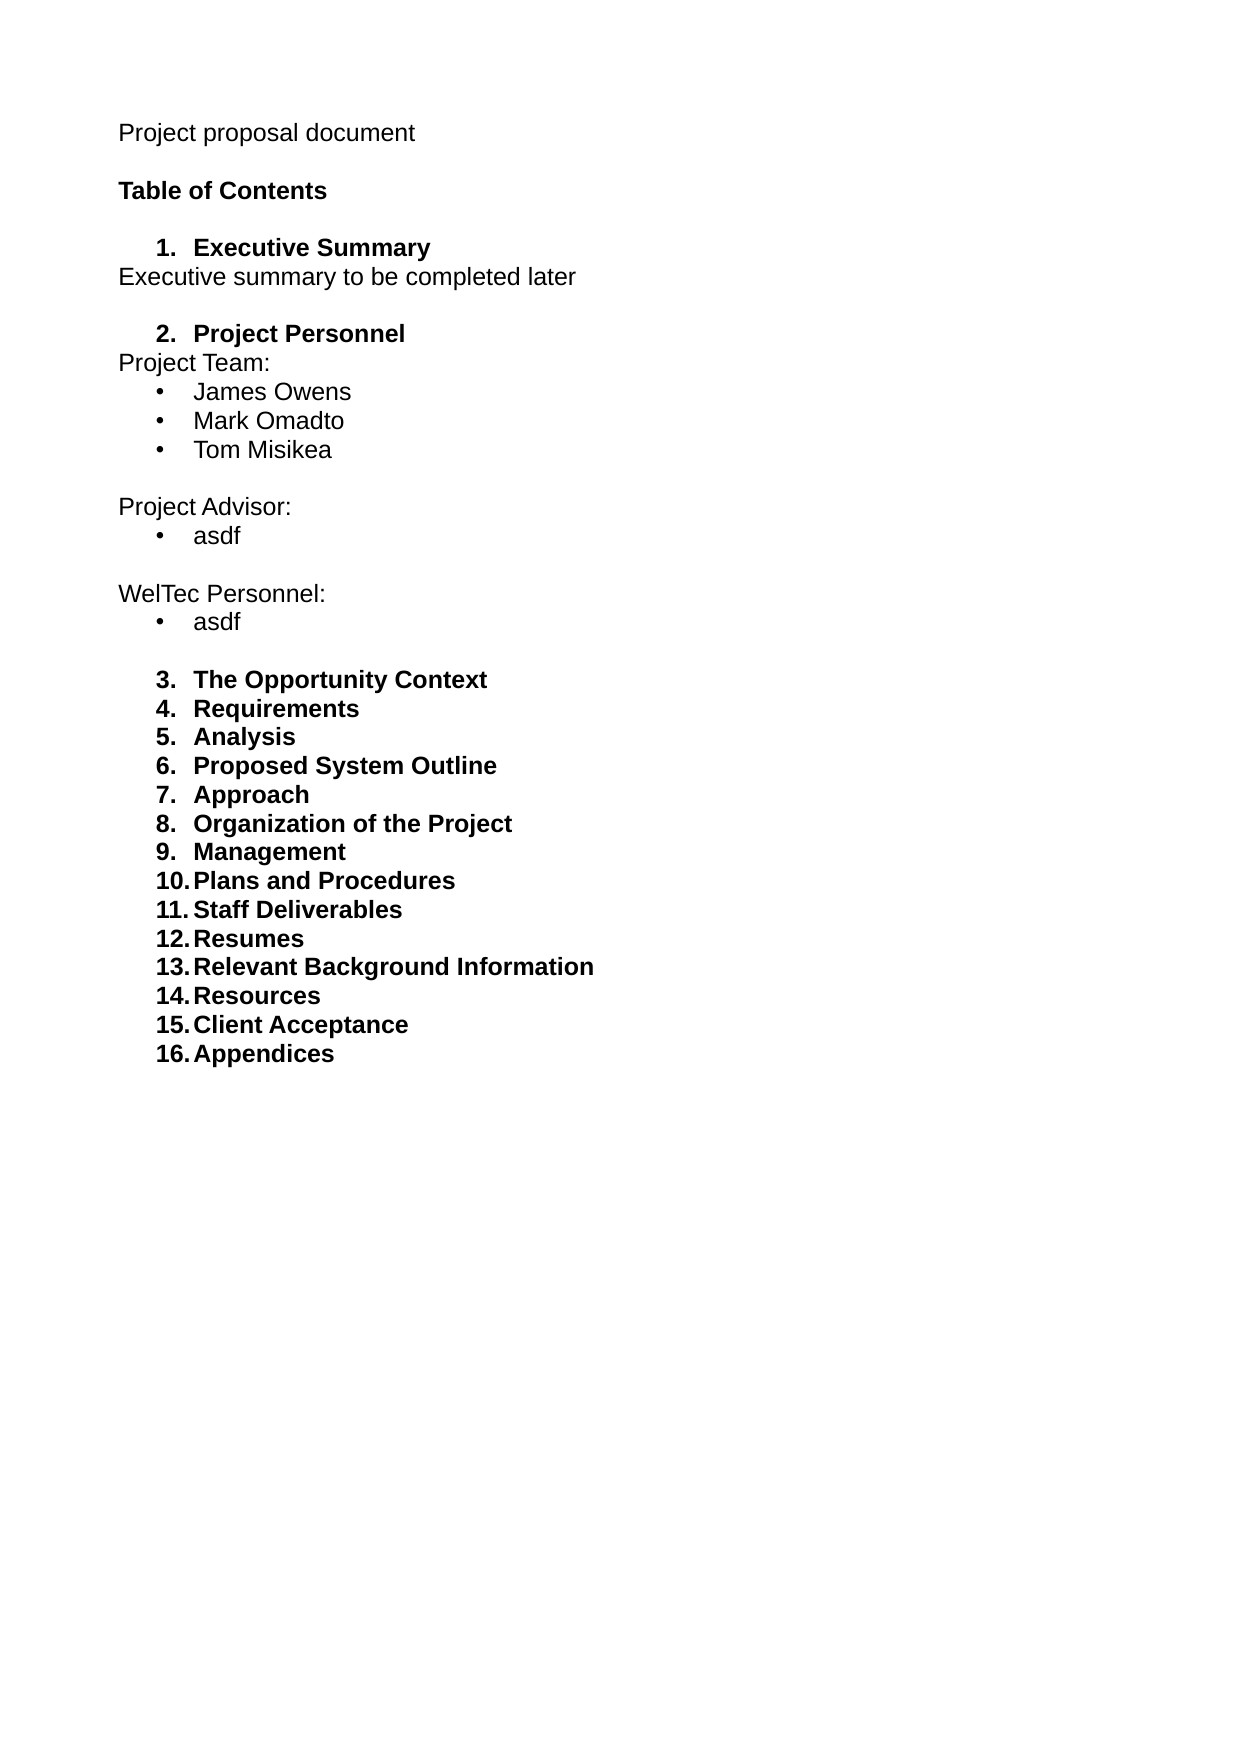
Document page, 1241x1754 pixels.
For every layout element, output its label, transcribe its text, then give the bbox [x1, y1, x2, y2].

list Resumes [156, 924, 1122, 952]
list Requirements [156, 694, 1122, 722]
list asdf [156, 521, 1122, 550]
text Project proposal document [118, 118, 1122, 147]
list Client Acceptance [156, 1010, 1122, 1039]
list Approach [156, 780, 1122, 809]
list Proposed System Outline [156, 751, 1122, 780]
list Management [156, 837, 1122, 866]
list Plans and Procedures [156, 866, 1122, 895]
list James Owens [156, 377, 1122, 406]
list Relevant Background Information [156, 952, 1122, 981]
text WelTec Personnel: [118, 578, 1122, 607]
list asdf [156, 607, 1122, 636]
list Staff Deliverables [156, 895, 1122, 924]
list Appendices [156, 1039, 1122, 1067]
list Executive Summary [156, 233, 1122, 262]
text Project Advisor: [118, 492, 1122, 521]
text Table of Contents [118, 176, 1122, 204]
list Resources [156, 981, 1122, 1010]
list Mark Omadto [156, 406, 1122, 434]
text Executive summary to be completed later [118, 262, 1122, 291]
list Analysis [156, 722, 1122, 751]
list The Opportunity Context [156, 665, 1122, 694]
list Organization of the Project [156, 809, 1122, 837]
list Project Personnel [156, 319, 1122, 348]
text Project Team: [118, 348, 1122, 377]
list Tom Misikea [156, 434, 1122, 463]
